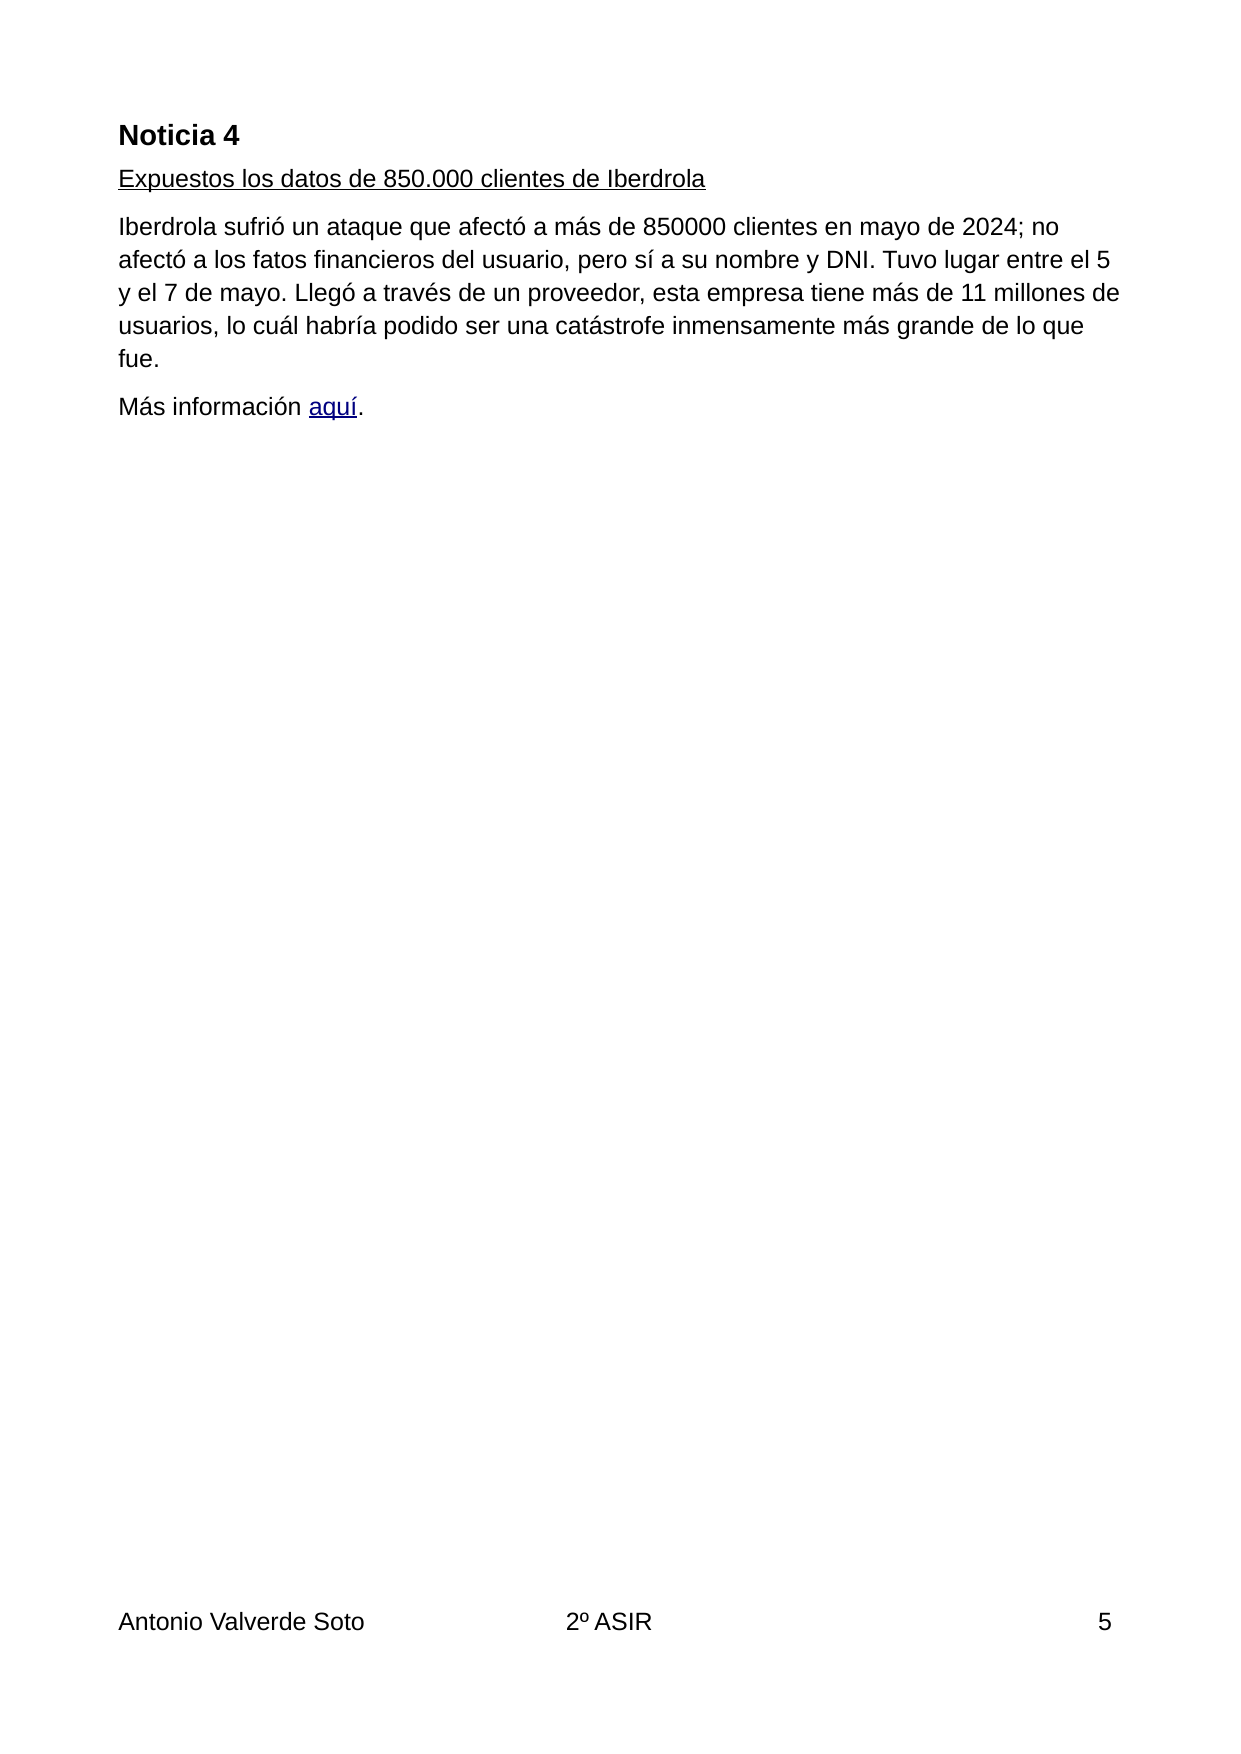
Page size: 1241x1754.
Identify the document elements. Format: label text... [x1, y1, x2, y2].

text Iberdrola sufrió un ataque que afectó a más de 850000 clientes en mayo de 2024; no afectó a los fatos financieros del usuario, pero sí a su nombre y DNI. Tuvo lugar entre el 5 y el 7 de mayo. Llegó a través de un proveedor, esta empresa tiene más de 11 millones de usuarios, lo cuál habría podido ser una catástrofe inmensamente más grande de lo que fue. [118, 212, 1122, 373]
subtitle Noticia 4 [118, 118, 1122, 152]
text Expuestos los datos de 850.000 clientes de Iberdrola [118, 164, 1122, 193]
text Más información aquí. [118, 391, 1122, 420]
